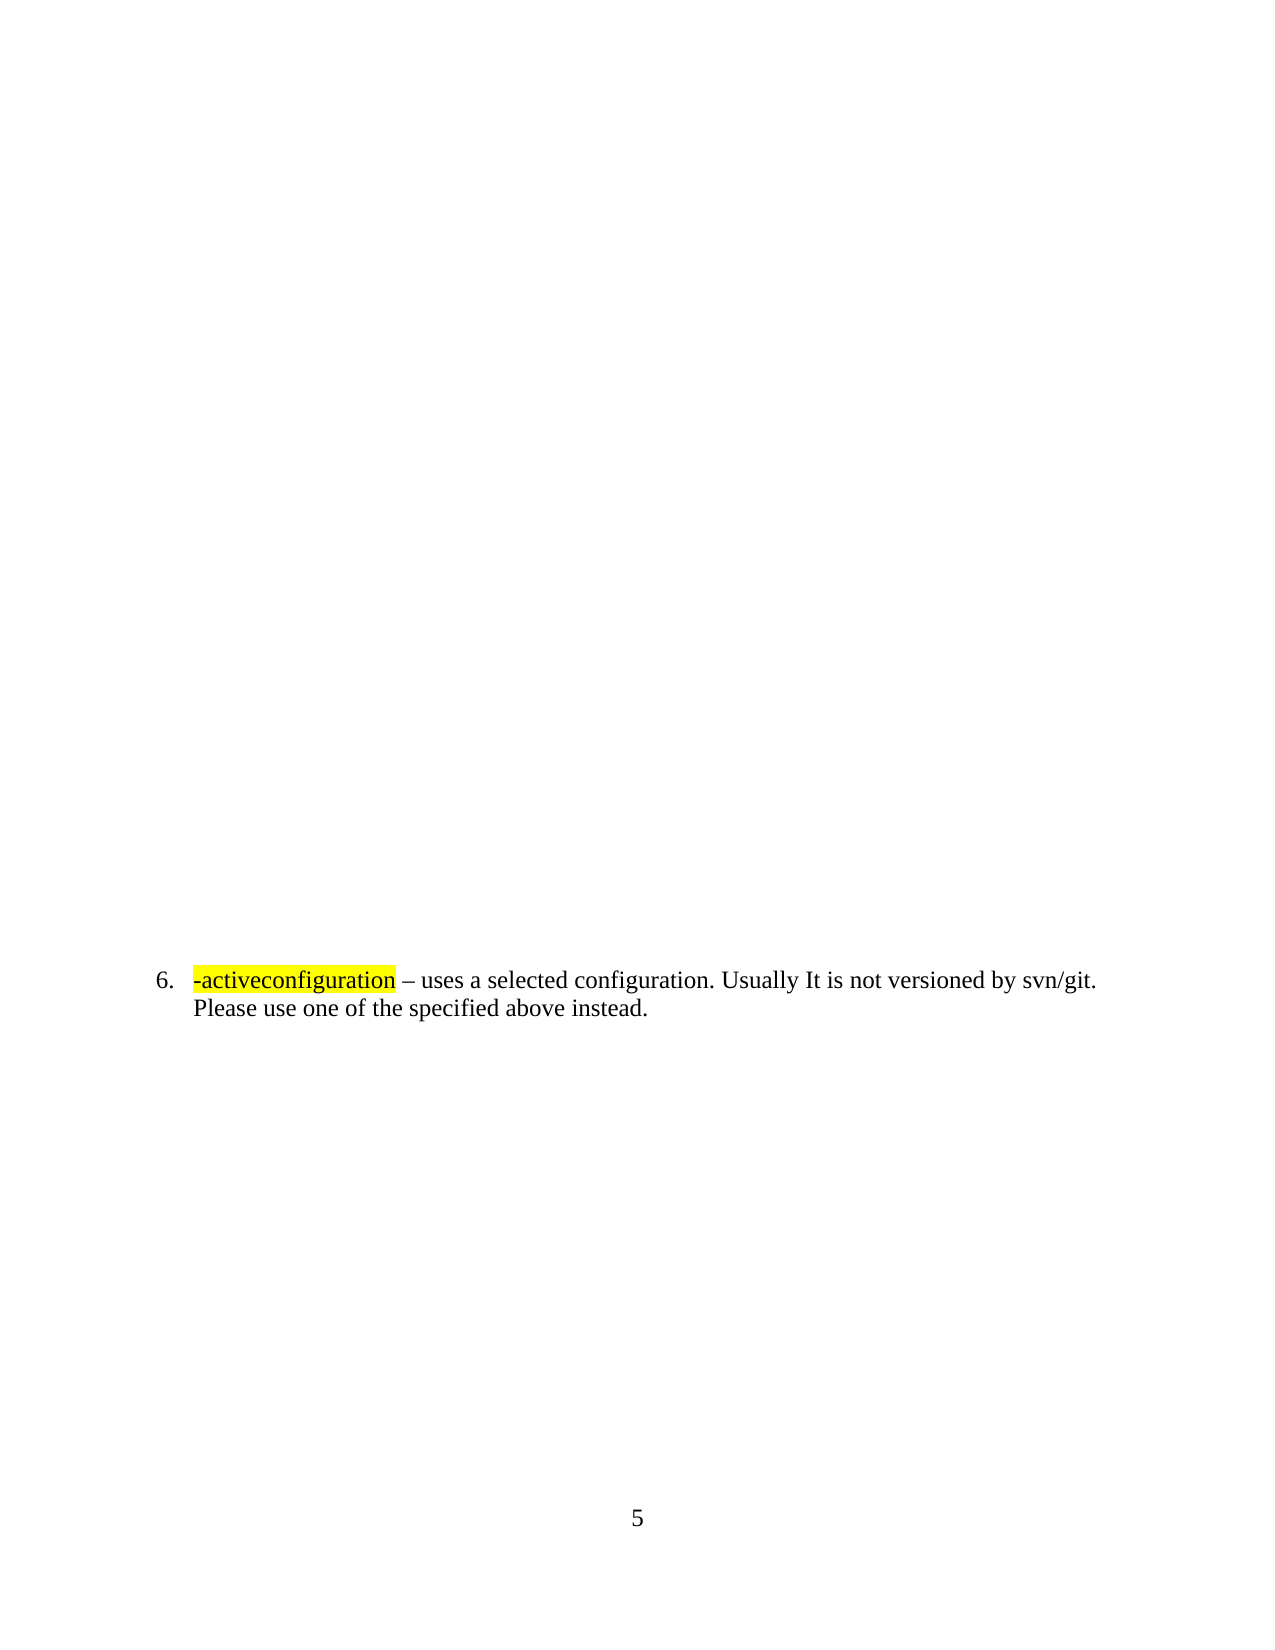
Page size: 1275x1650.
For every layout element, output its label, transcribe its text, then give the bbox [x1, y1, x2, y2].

list -activeconfiguration – uses a selected configuration. Usually It is not versioned by svn/git. Please use one of the specified above instead. [156, 965, 1157, 1022]
